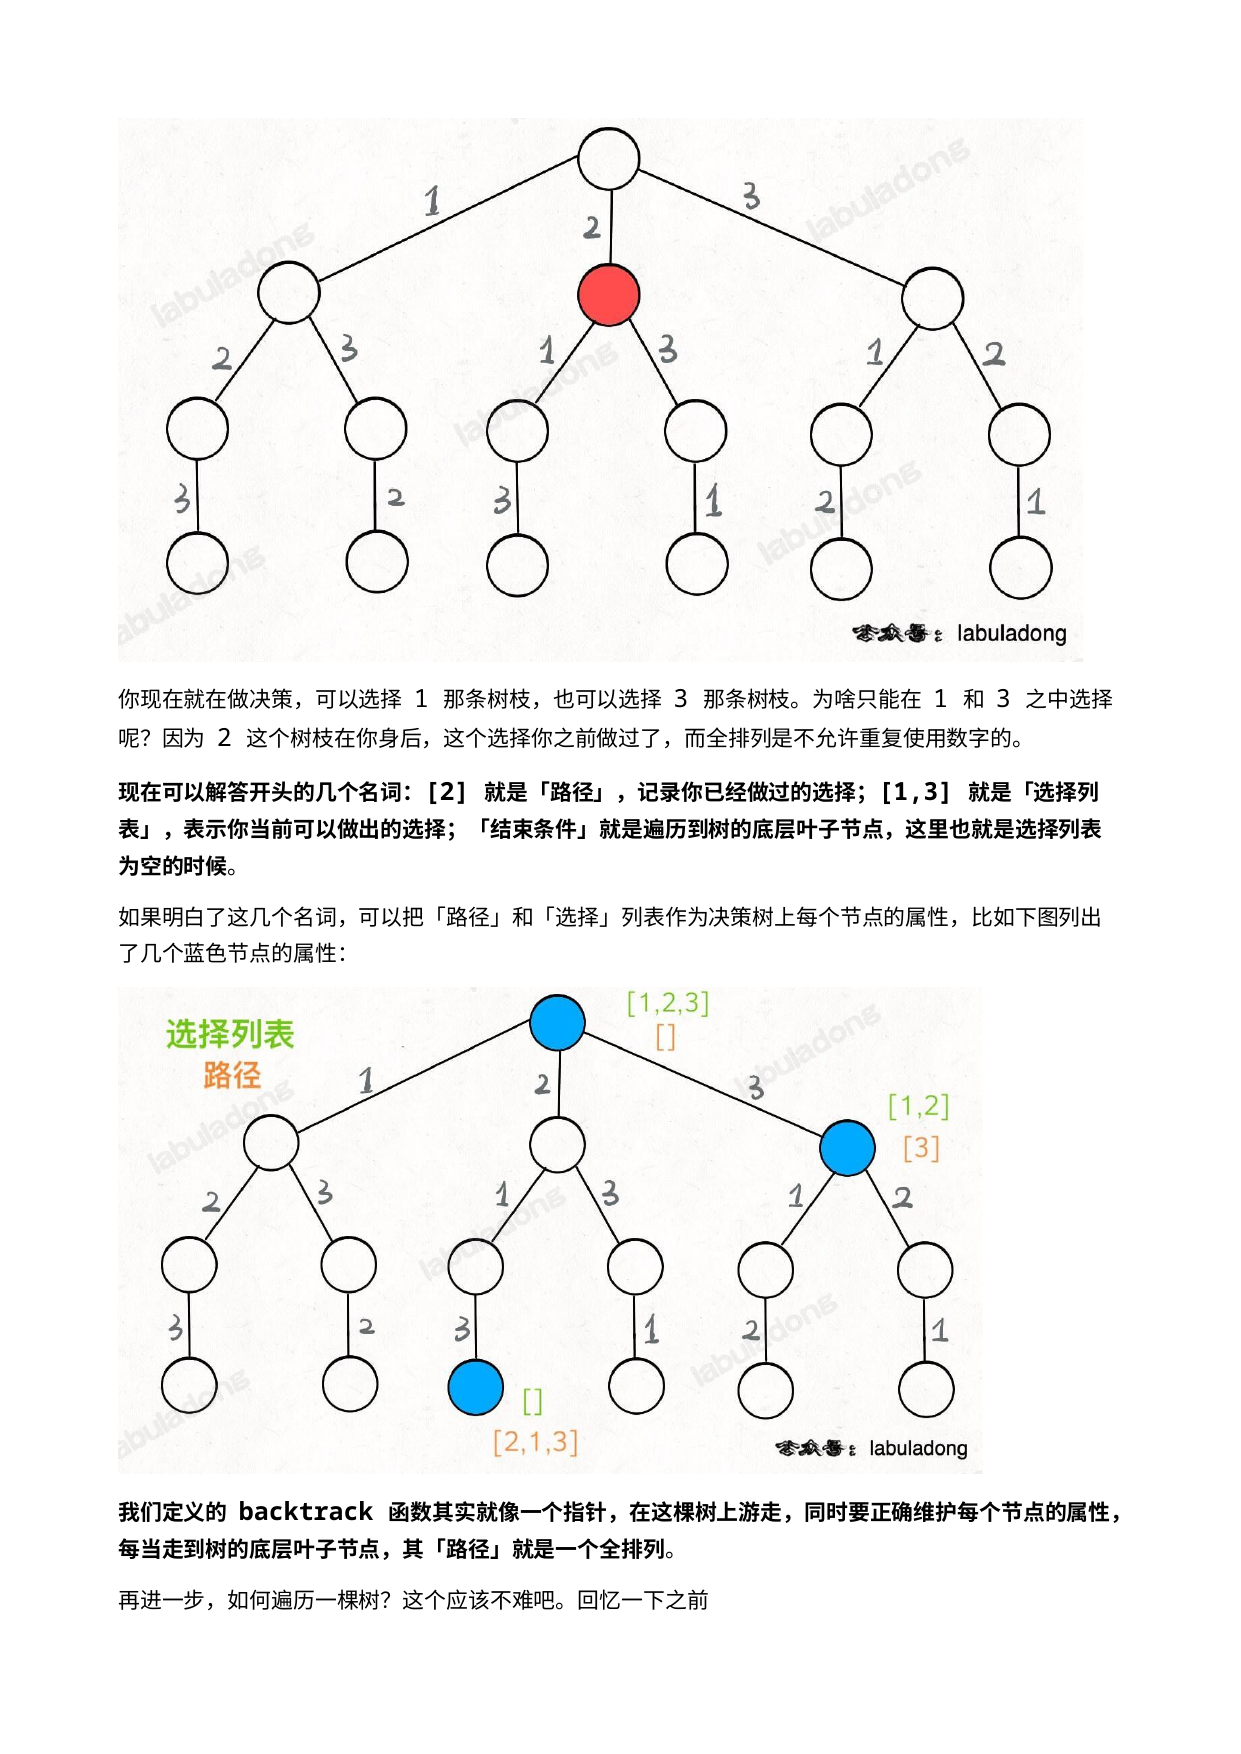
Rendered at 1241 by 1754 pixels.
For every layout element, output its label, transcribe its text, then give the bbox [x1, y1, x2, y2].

text 如果明白了这几个名词，可以把「路径」和「选择」列表作为决策树上每个节点的属性，比如下图列出了几个蓝色节点的属性： [118, 900, 1122, 968]
text 再进一步，如何遍历一棵树？这个应该不难吧。回忆一下之前 [118, 1583, 1122, 1614]
picture [118, 987, 983, 1474]
picture [118, 118, 1084, 662]
text 我们定义的 backtrack 函数其实就像一个指针，在这棵树上游走，同时要正确维护每个节点的属性，每当走到树的底层叶子节点，其「路径」就是一个全排列。 [118, 1493, 1122, 1563]
text 你现在就在做决策，可以选择 1 那条树枝，也可以选择 3 那条树枝。为啥只能在 1 和 3 之中选择呢？因为 2 这个树枝在你身后，这个选择你之前做过了，而全排列是不允许重复使用数字的。 [118, 681, 1122, 754]
text 现在可以解答开头的几个名词：[2] 就是「路径」，记录你已经做过的选择；[1,3] 就是「选择列表」，表示你当前可以做出的选择；「结束条件」就是遍历到树的底层叶子节点，这里也就是选择列表为空的时候。 [118, 774, 1122, 881]
